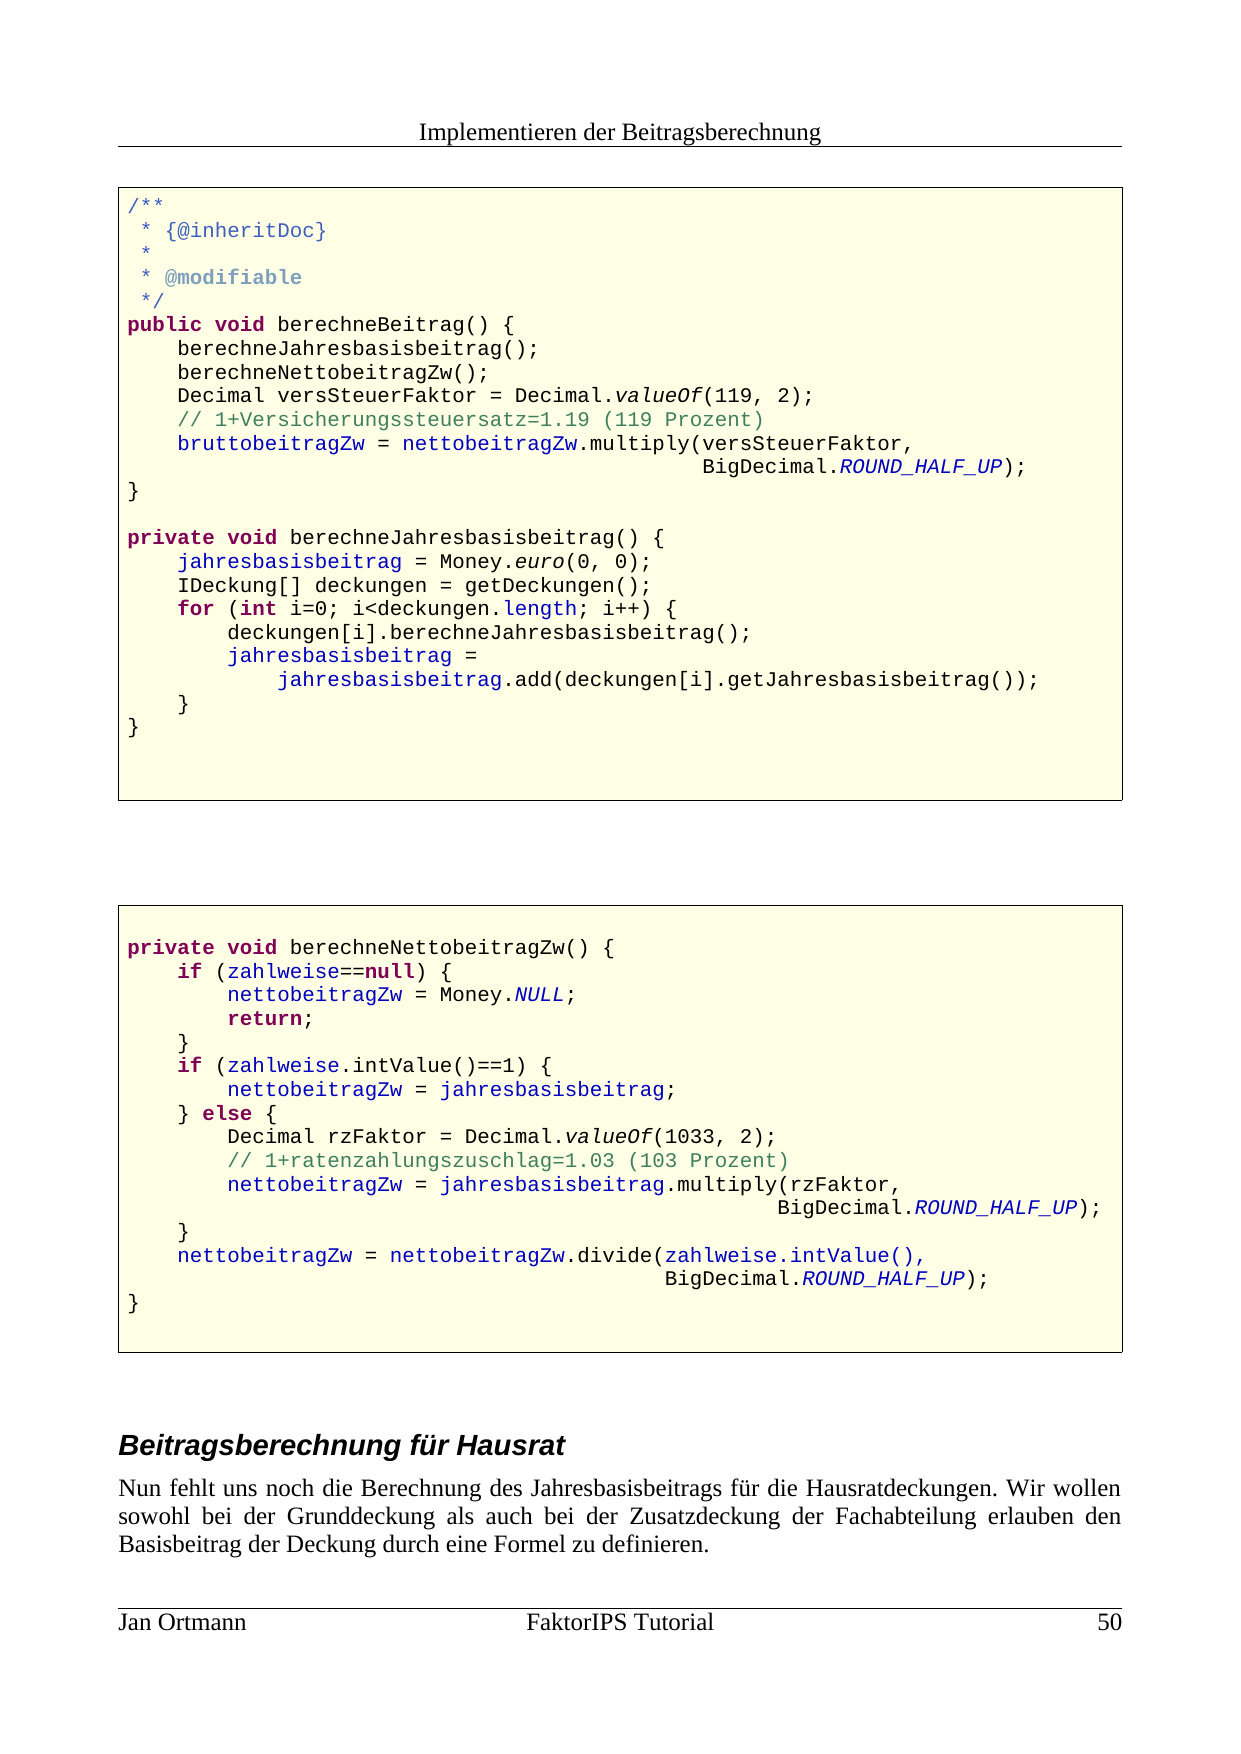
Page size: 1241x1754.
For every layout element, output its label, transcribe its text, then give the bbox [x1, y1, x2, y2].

text if (zahlweise.intValue()==1) { [127, 1055, 1113, 1079]
text } [127, 1032, 1113, 1055]
text bruttobeitragZw = nettobeitragZw.multiply(versSteuerFaktor, BigDecimal.ROUND_HALF_UP); [127, 433, 1113, 480]
text // 1+Versicherungssteuersatz=1.19 (119 Prozent) [127, 409, 1113, 433]
text jahresbasisbeitrag = [127, 646, 1113, 669]
text IDeckung[] deckungen = getDeckungen(); [127, 574, 1113, 598]
subtitle Beitragsberechnung für Hausrat [118, 1429, 1122, 1462]
text BigDecimal.ROUND_HALF_UP); [127, 1197, 1113, 1221]
text jahresbasisbeitrag.add(deckungen[i].getJahresbasisbeitrag()); [127, 669, 1113, 693]
text /** [127, 196, 1113, 220]
text * {@inheritDoc} [127, 220, 1113, 243]
text nettobeitragZw = Money.NULL; [127, 984, 1113, 1008]
text Decimal versSteuerFaktor = Decimal.valueOf(119, 2); [127, 385, 1113, 409]
text } else { [127, 1103, 1113, 1126]
text } [127, 480, 1113, 504]
text } [127, 1221, 1113, 1244]
text deckungen[i].berechneJahresbasisbeitrag(); [127, 622, 1113, 646]
text nettobeitragZw = jahresbasisbeitrag.multiply(rzFaktor, [127, 1174, 1113, 1197]
text berechneJahresbasisbeitrag(); [127, 338, 1113, 362]
text for (int i=0; i<deckungen.length; i++) { [127, 598, 1113, 622]
text Nun fehlt uns noch die Berechnung des Jahresbasisbeitrags für die Hausratdeckungen. Wir wollen sowohl bei der Grunddeckung als auch bei der Zusatzdeckung der Fachabteilung erlauben den Basisbeitrag der Deckung durch eine Formel zu definieren. [118, 1474, 1122, 1557]
text * @modifiable [127, 267, 1113, 291]
text private void berechneJahresbasisbeitrag() { [127, 527, 1113, 551]
text private void berechneNettobeitragZw() { [127, 937, 1113, 961]
text BigDecimal.ROUND_HALF_UP); [127, 1268, 1113, 1292]
text nettobeitragZw = nettobeitragZw.divide(zahlweise.intValue(), [127, 1244, 1113, 1268]
text Decimal rzFaktor = Decimal.valueOf(1033, 2); // 1+ratenzahlungszuschlag=1.03 (103 Prozent) [127, 1126, 1113, 1174]
text if (zahlweise==null) { [127, 961, 1113, 984]
text public void berechneBeitrag() { [127, 314, 1113, 338]
text */ [127, 291, 1113, 314]
text jahresbasisbeitrag = Money.euro(0, 0); [127, 551, 1113, 574]
text berechneNettobeitragZw(); [127, 362, 1113, 385]
text nettobeitragZw = jahresbasisbeitrag; [127, 1079, 1113, 1103]
text return; [127, 1008, 1113, 1032]
text * [127, 243, 1113, 267]
text } [127, 693, 1113, 716]
text } [127, 1292, 1113, 1316]
text } [127, 716, 1113, 740]
